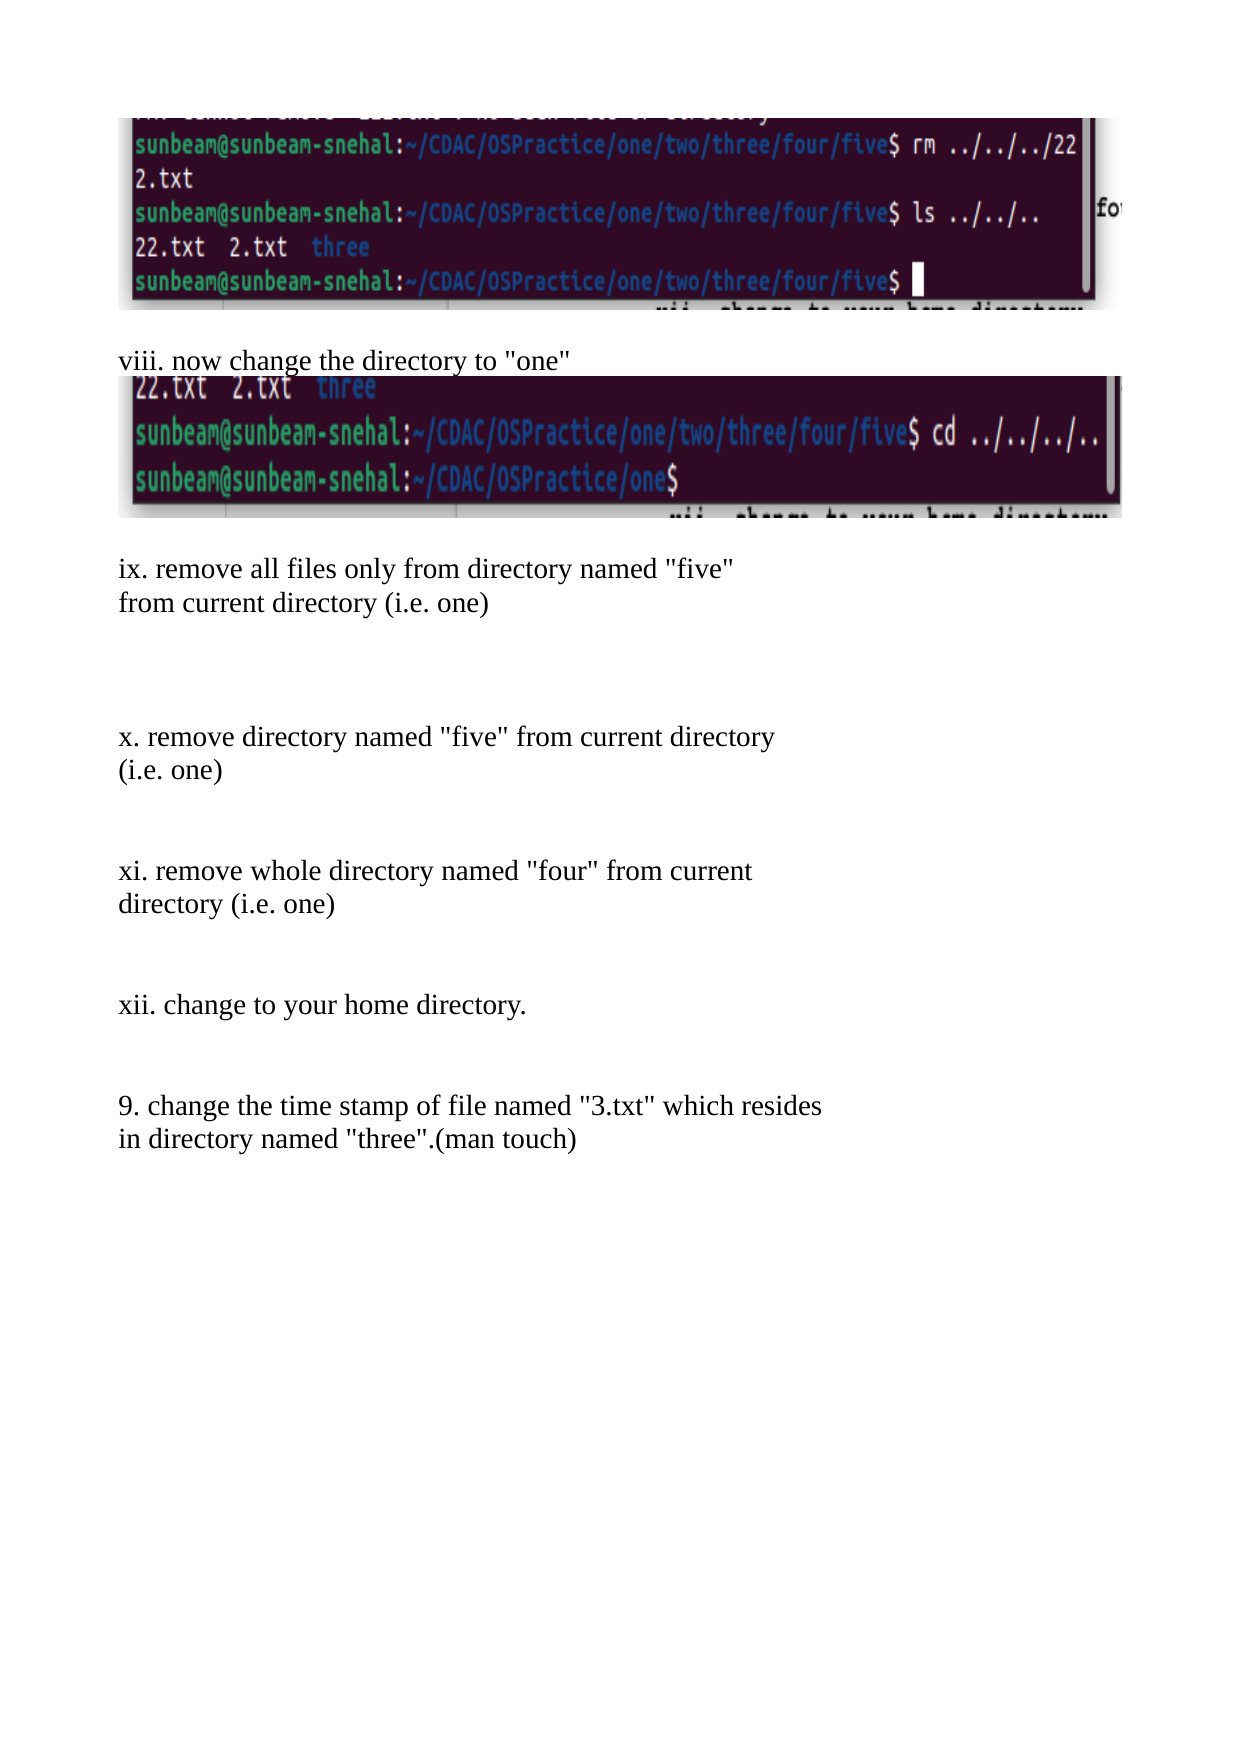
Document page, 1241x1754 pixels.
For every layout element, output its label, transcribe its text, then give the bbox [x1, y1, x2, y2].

text in directory named "three".(man touch) [118, 1121, 1122, 1155]
text viii. now change the directory to "one" [118, 343, 1122, 376]
picture [118, 376, 1123, 518]
text ix. remove all files only from directory named "five" [118, 551, 1122, 585]
text xi. remove whole directory named "four" from current [118, 853, 1122, 887]
text 9. change the time stamp of file named "3.txt" which resides [118, 1088, 1122, 1121]
text from current directory (i.e. one) [118, 585, 1122, 618]
picture [118, 118, 1123, 310]
text xii. change to your home directory. [118, 987, 1122, 1021]
text directory (i.e. one) [118, 887, 1122, 920]
text (i.e. one) [118, 752, 1122, 786]
text x. remove directory named "five" from current directory [118, 719, 1122, 752]
